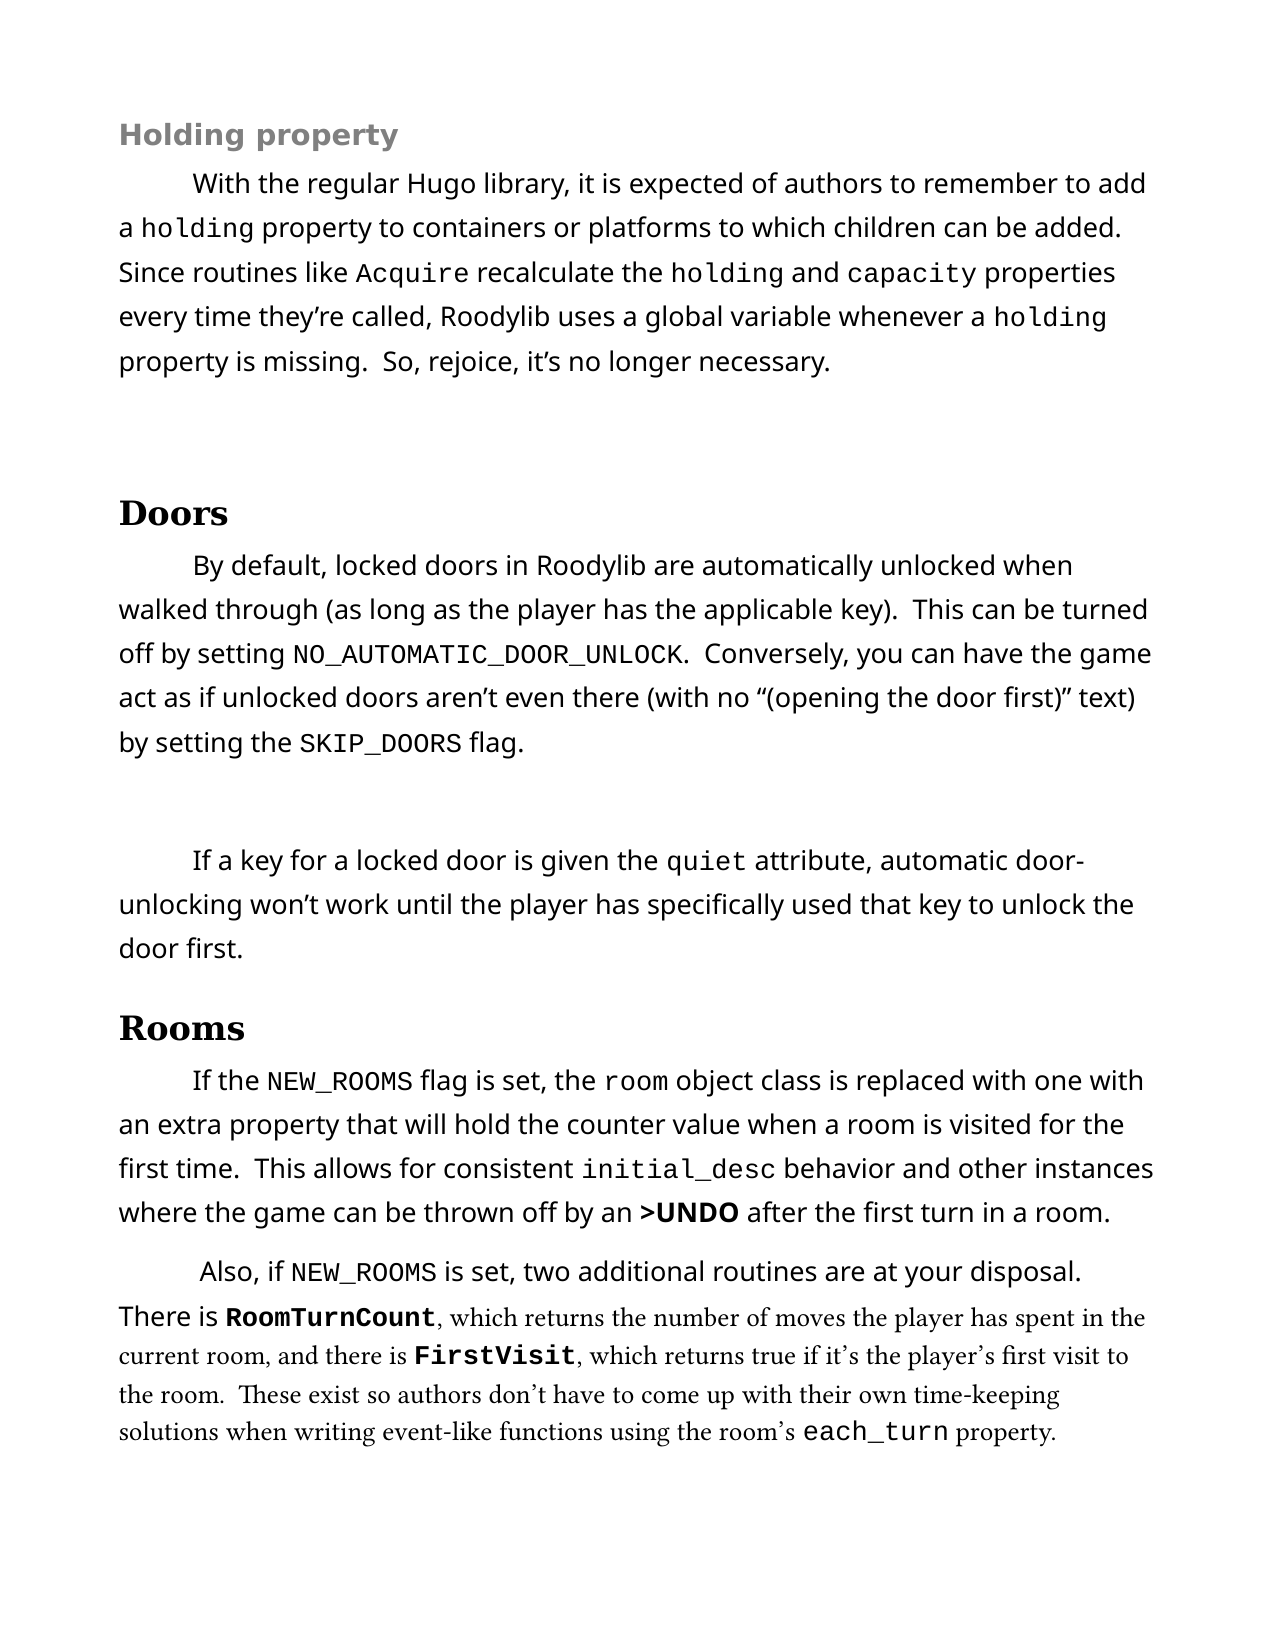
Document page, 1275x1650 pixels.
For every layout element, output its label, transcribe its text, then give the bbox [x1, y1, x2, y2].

text By default, locked doors in Roodylib are automatically unlocked when walked through (as long as the player has the applicable key). This can be turned off by setting NO_AUTOMATIC_DOOR_UNLOCK. Conversely, you can have the game act as if unlocked doors aren’t even there (with no “(opening the door first)” text) by setting the SKIP_DOORS flag. [118, 546, 1157, 760]
text Also, if NEW_ROOMS is set, two additional routines are at your disposal. There is RoomTurnCount, which returns the number of moves the player has spent in the current room, and there is FirstVisit, which returns true if it’s the player’s first visit to the room. These exist so authors don’t have to come up with their own time-keeping solutions when writing event-like functions using the room’s each_turn property. [118, 1253, 1157, 1448]
text If a key for a locked door is given the quiet attribute, automatic door-unlocking won’t work until the player has specifically used that key to unlock the door first. [118, 841, 1157, 966]
text With the regular Hugo library, it is expected of authors to remember to add a holding property to containers or platforms to which children can be added. Since routines like Acquire recalculate the holding and capacity properties every time they’re called, Roodylib uses a global variable whenever a holding property is missing. So, rejoice, it’s no longer necessary. [118, 165, 1157, 379]
subtitle Holding property [118, 118, 1157, 152]
subtitle Doors [118, 494, 1157, 534]
subtitle Rooms [118, 1009, 1157, 1048]
text If the NEW_ROOMS flag is set, the room object class is replaced with one with an extra property that will hold the counter value when a room is visited for the first time. This allows for consistent initial_desc behavior and other instances where the game can be thrown off by an >UNDO after the first turn in a room. [118, 1061, 1157, 1231]
